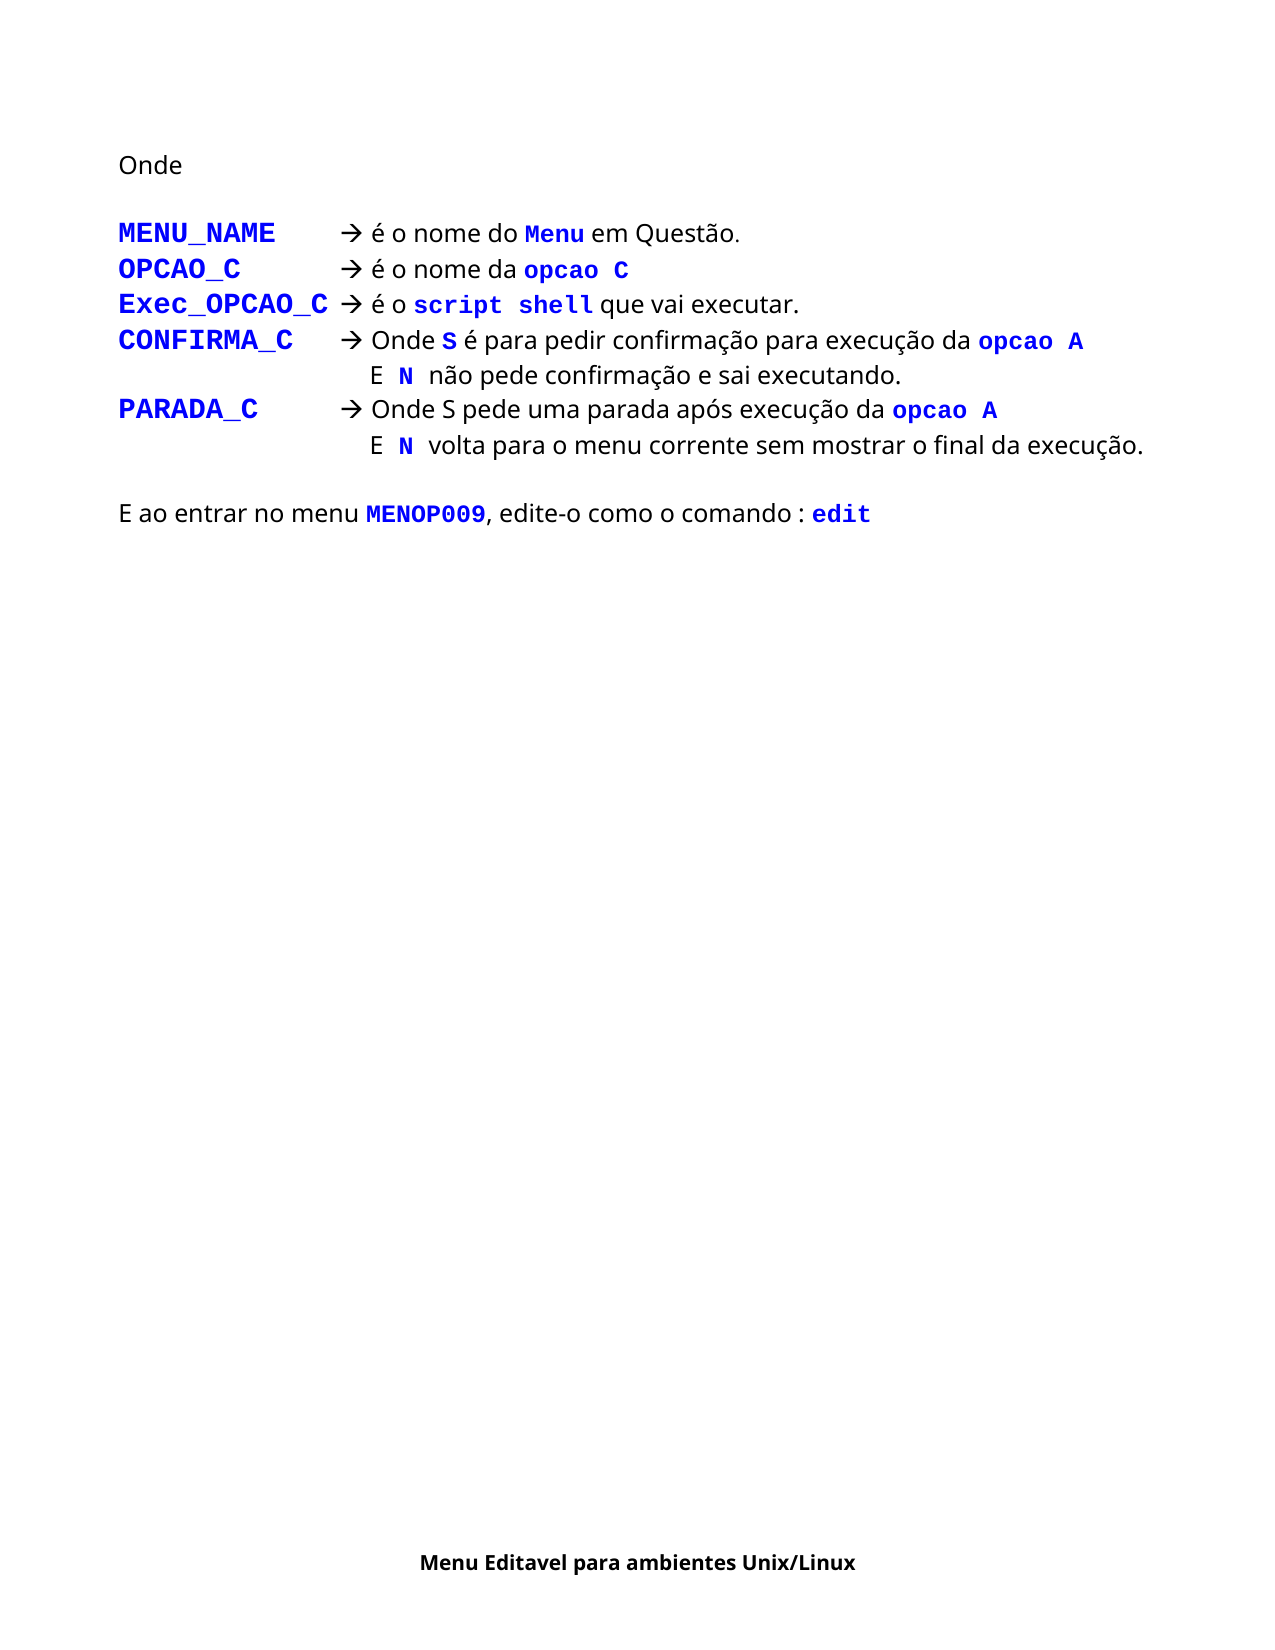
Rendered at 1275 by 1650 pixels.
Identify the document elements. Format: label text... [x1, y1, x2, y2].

text E ao entrar no menu MENOP009, edite-o como o comando : edit [118, 496, 1157, 530]
text MENU_NAME  é o nome do Menu em Questão. [118, 216, 1157, 251]
text E N não pede confirmação e sai executando. [118, 358, 1157, 392]
text OPCAO_C  é o nome da opcao C [118, 251, 1157, 287]
text E N volta para o menu corrente sem mostrar o final da execução. [118, 428, 1157, 462]
text Exec_OPCAO_C  é o script shell que vai executar. [118, 287, 1157, 322]
text Onde [118, 148, 1157, 182]
text PARADA_C  Onde S pede uma parada após execução da opcao A [118, 392, 1157, 428]
text CONFIRMA_C  Onde S é para pedir confirmação para execução da opcao A [118, 322, 1157, 358]
